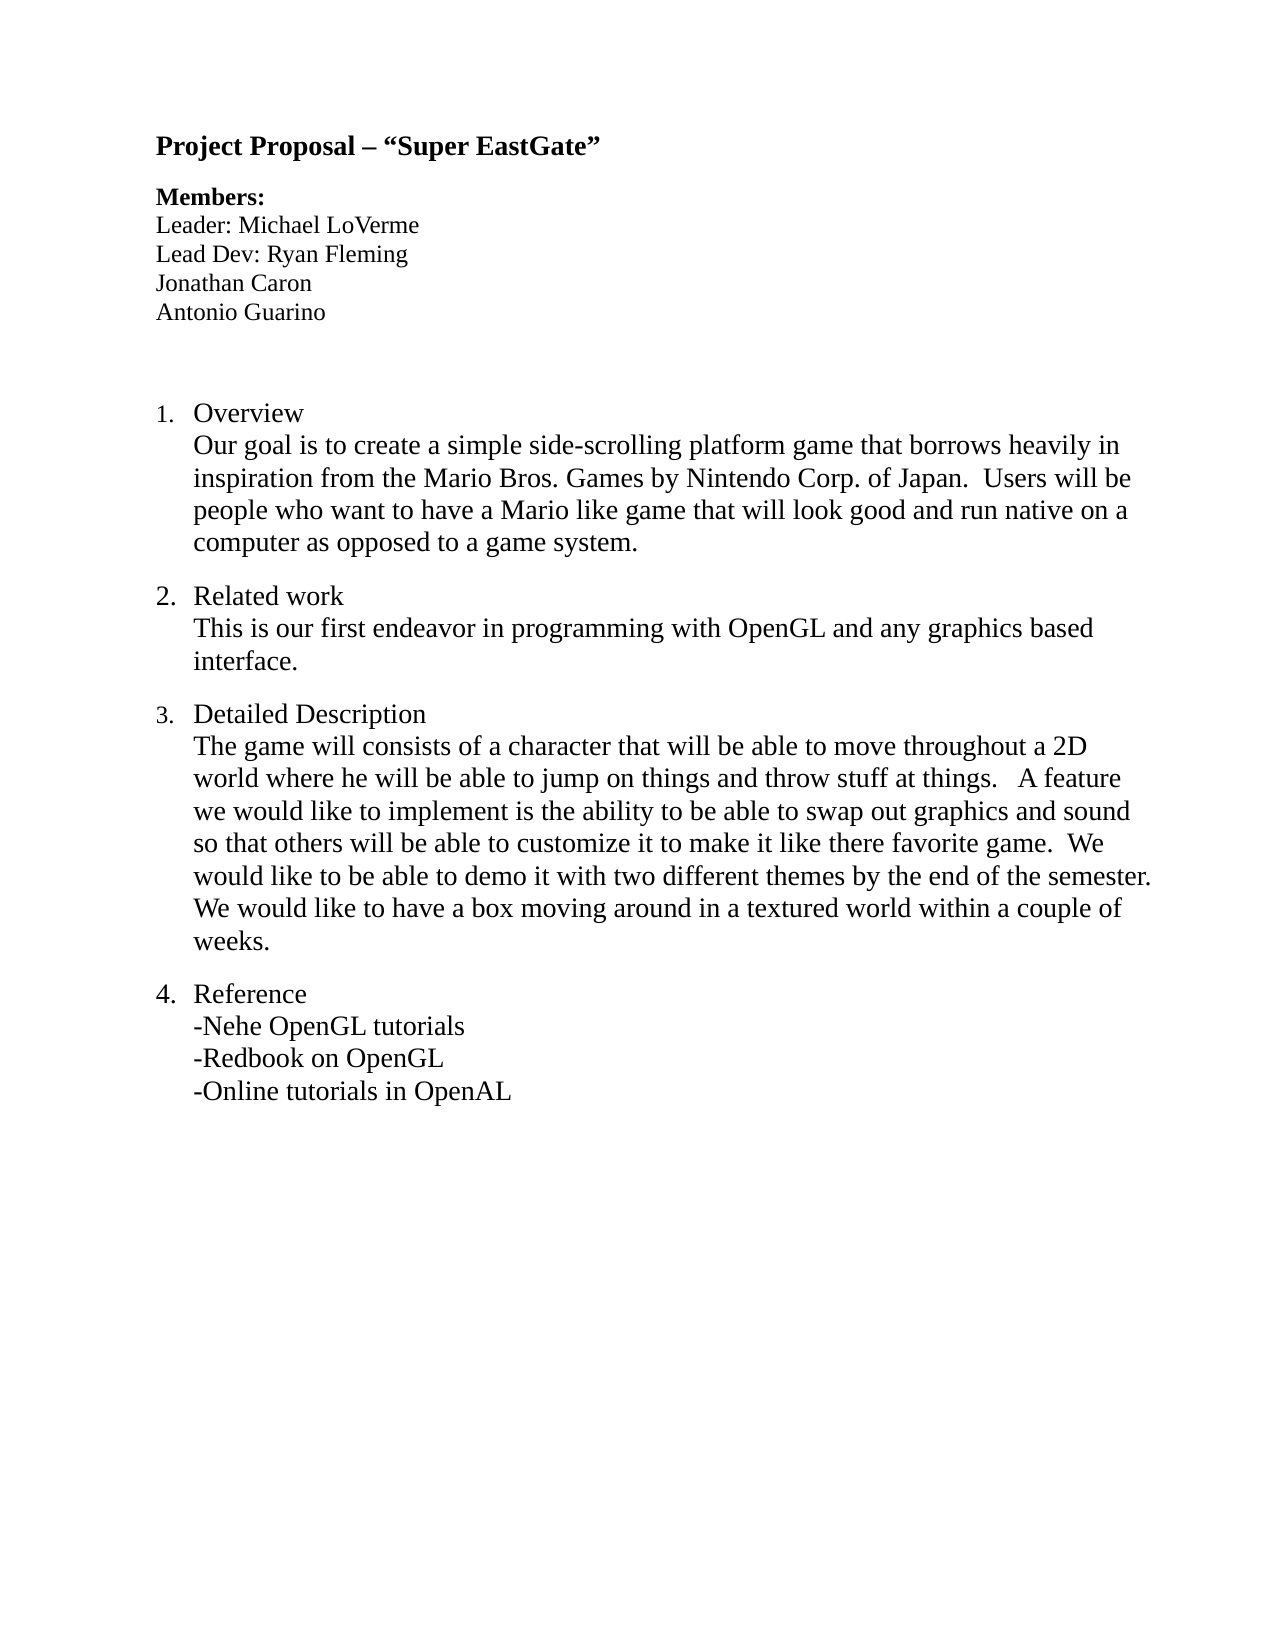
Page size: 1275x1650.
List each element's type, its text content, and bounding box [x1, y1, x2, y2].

list Project Proposal – “Super EastGate” [156, 128, 1157, 161]
list Reference -Nehe OpenGL tutorials -Redbook on OpenGL -Online tutorials in OpenAL [156, 977, 1157, 1106]
list Detailed Description The game will consists of a character that will be able to move throughout a 2D world where he will be able to jump on things and throw stuff at things. A feature we would like to implement is the ability to be able to swap out graphics and sound so that others will be able to customize it to make it like there favorite game. We would like to be able to demo it with two different themes by the end of the semester. We would like to have a box moving around in a textured world within a couple of weeks. [156, 697, 1157, 956]
list Members: Leader: Michael LoVerme Lead Dev: Ryan Fleming Jonathan Caron Antonio Guarino [156, 182, 1157, 326]
list Related work This is our first endeavor in programming with OpenGL and any graphics based interface. [156, 579, 1157, 676]
list Overview Our goal is to create a simple side-scrolling platform game that borrows heavily in inspiration from the Mario Bros. Games by Nintendo Corp. of Japan. Users will be people who want to have a Mario like game that will look good and run native on a computer as opposed to a game system. [156, 396, 1157, 558]
